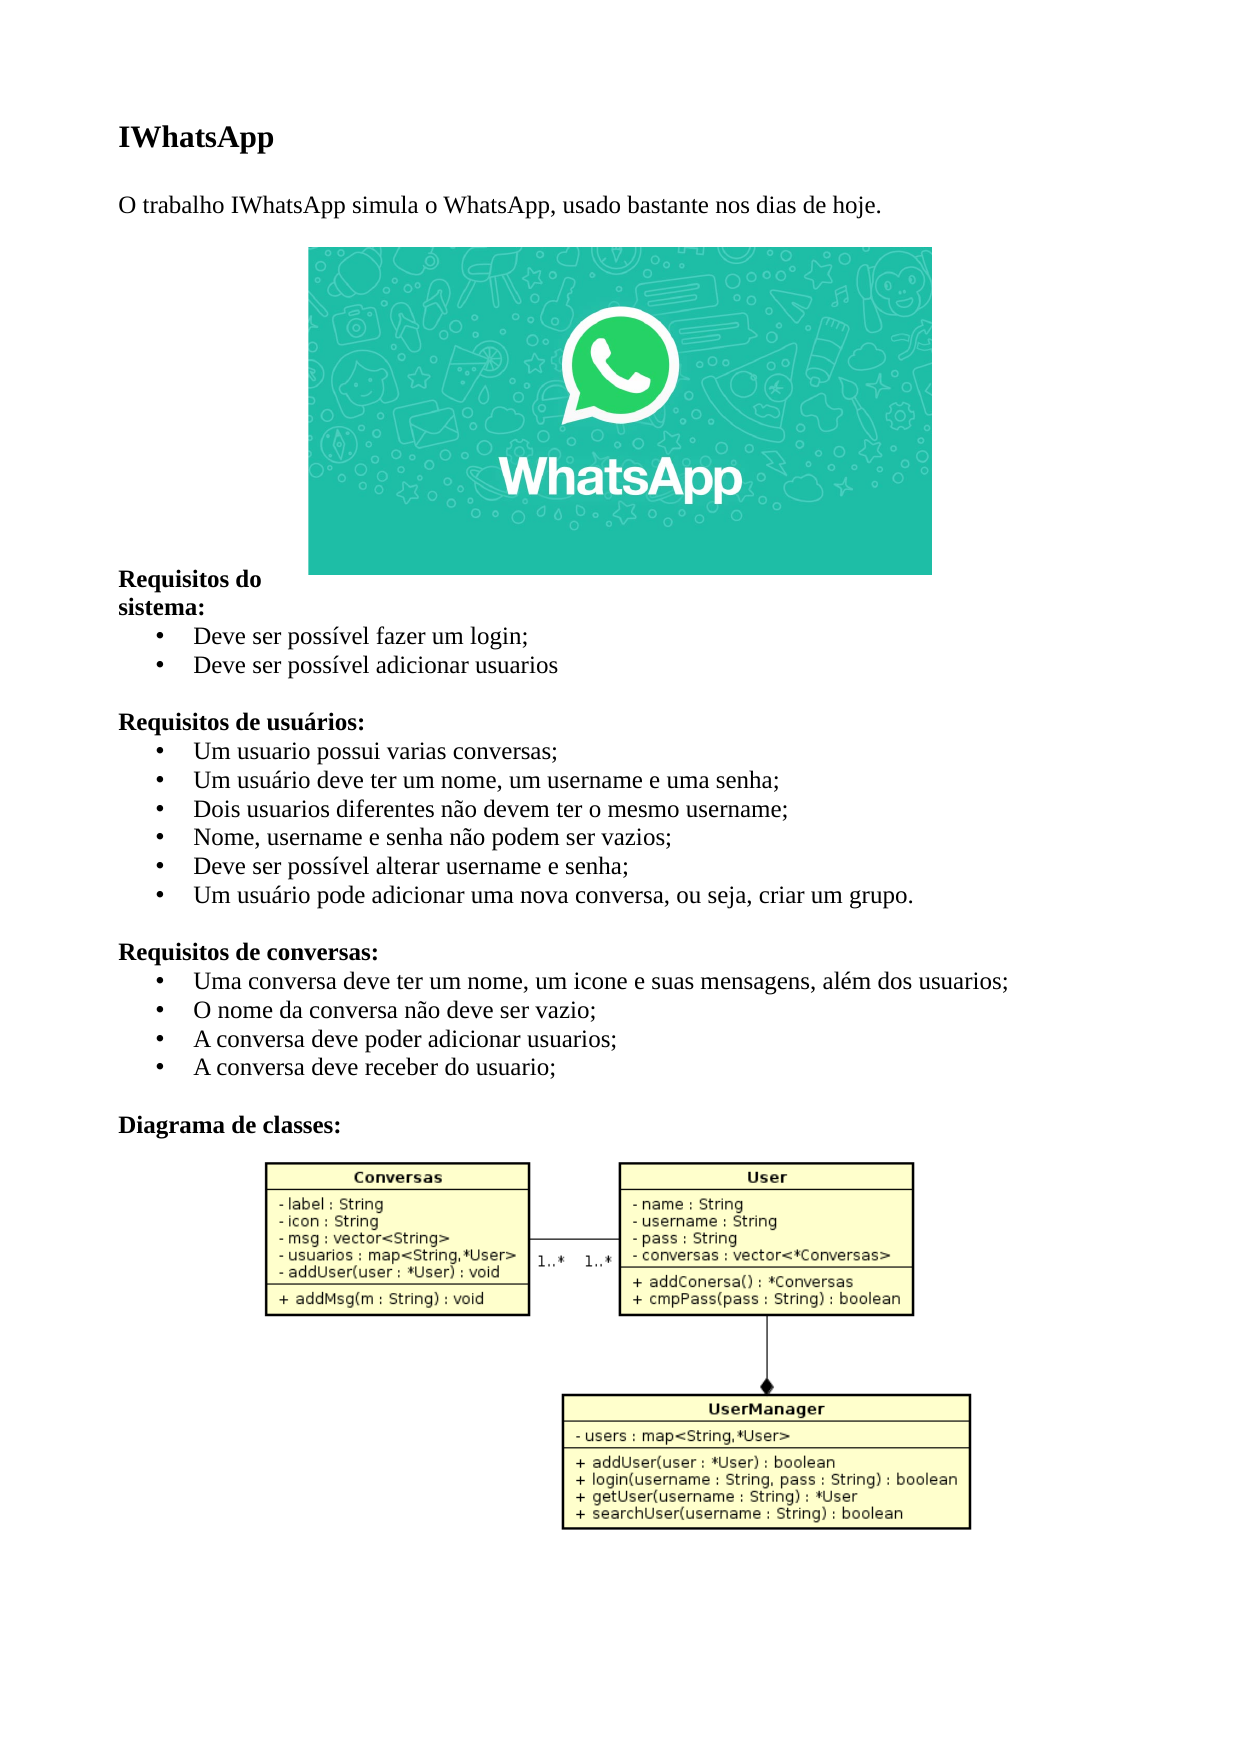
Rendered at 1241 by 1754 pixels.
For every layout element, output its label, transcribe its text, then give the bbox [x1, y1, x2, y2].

picture [308, 247, 932, 575]
list Uma conversa deve ter um nome, um icone e suas mensagens, além dos usuarios; [156, 966, 1122, 995]
list Um usuário pode adicionar uma nova conversa, ou seja, criar um grupo. [156, 880, 1122, 909]
list Deve ser possível fazer um login; [156, 621, 1122, 650]
list A conversa deve receber do usuario; [156, 1052, 1122, 1081]
list O nome da conversa não deve ser vazio; [156, 995, 1122, 1024]
text Requisitos de usuários: [118, 707, 1122, 736]
text Requisitos do sistema: [118, 564, 1122, 621]
list Deve ser possível adicionar usuarios [156, 650, 1122, 679]
list Um usuário deve ter um nome, um username e uma senha; [156, 765, 1122, 794]
list A conversa deve poder adicionar usuarios; [156, 1024, 1122, 1052]
text Requisitos de conversas: [118, 937, 1122, 966]
list Deve ser possível alterar username e senha; [156, 851, 1122, 880]
text O trabalho IWhatsApp simula o WhatsApp, usado bastante nos dias de hoje. [118, 190, 1122, 219]
list Nome, username e senha não podem ser vazios; [156, 822, 1122, 851]
picture [236, 1138, 1004, 1554]
list Dois usuarios diferentes não devem ter o mesmo username; [156, 794, 1122, 822]
text Diagrama de classes: [118, 1110, 1122, 1139]
list Um usuario possui varias conversas; [156, 736, 1122, 765]
text IWhatsApp [118, 118, 1122, 154]
